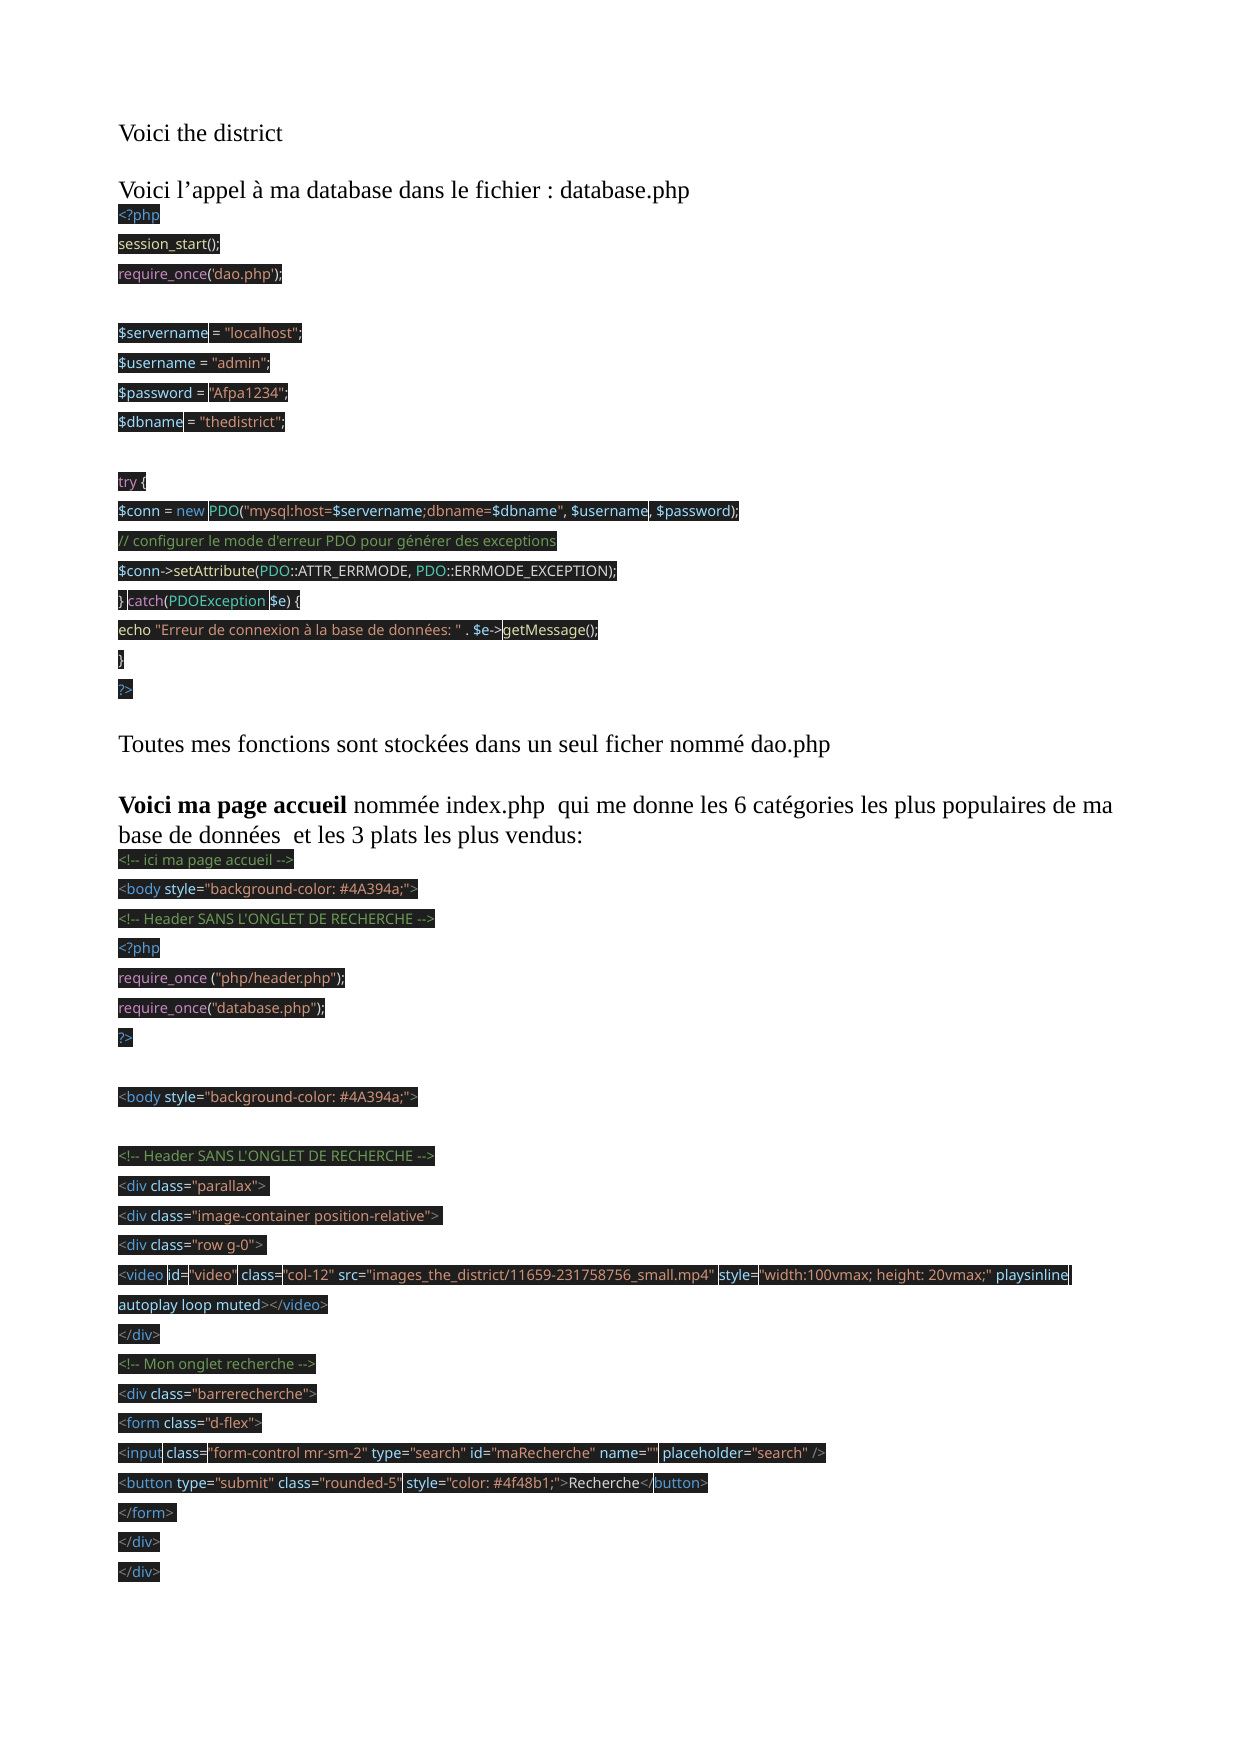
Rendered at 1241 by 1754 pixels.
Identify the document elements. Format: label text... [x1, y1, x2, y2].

text // configurer le mode d'erreur PDO pour générer des exceptions [118, 521, 1122, 551]
text require_once('dao.php'); [118, 254, 1122, 284]
text <div class="row g-0"> [118, 1225, 1122, 1255]
text <!-- Header SANS L'ONGLET DE RECHERCHE --> [118, 1136, 1122, 1166]
text <!-- ici ma page accueil --> [118, 849, 1122, 869]
text require_once ("php/header.php"); [118, 958, 1122, 988]
text $password = "Afpa1234"; [118, 373, 1122, 402]
text Voici l’appel à ma database dans le fichier : database.php [118, 176, 1122, 204]
text <?php [118, 928, 1122, 958]
text $conn->setAttribute(PDO::ATTR_ERRMODE, PDO::ERRMODE_EXCEPTION); [118, 551, 1122, 581]
text <form class="d-flex"> [118, 1403, 1122, 1433]
text $conn = new PDO("mysql:host=$servername;dbname=$dbname", $username, $password); [118, 491, 1122, 521]
text </div> [118, 1314, 1122, 1344]
text <body style="background-color: #4A394a;"> [118, 1077, 1122, 1107]
text ?> [118, 1018, 1122, 1047]
text <!-- Mon onglet recherche --> [118, 1344, 1122, 1374]
text require_once("database.php"); [118, 988, 1122, 1018]
text $dbname = "thedistrict"; [118, 402, 1122, 432]
text </div> [118, 1552, 1122, 1582]
text <div class="barrerecherche"> [118, 1374, 1122, 1403]
text <input class="form-control mr-sm-2" type="search" id="maRecherche" name="" placeholder="search" /> [118, 1433, 1122, 1463]
text $servername = "localhost"; [118, 313, 1122, 343]
text Toutes mes fonctions sont stockées dans un seul ficher nommé dao.php [118, 729, 1122, 758]
text try { [118, 462, 1122, 491]
text echo "Erreur de connexion à la base de données: " . $e->getMessage(); [118, 610, 1122, 640]
text <body style="background-color: #4A394a;"> [118, 869, 1122, 899]
text } [118, 640, 1122, 669]
text <?php [118, 204, 1122, 224]
text </form> [118, 1493, 1122, 1522]
text <div class="parallax"> [118, 1166, 1122, 1196]
text Voici ma page accueil nommée index.php qui me donne les 6 catégories les plus populaires de ma base de données et les 3 plats les plus vendus: [118, 786, 1122, 849]
text <video id="video" class="col-12" src="images_the_district/11659-231758756_small.mp4" style="width:100vmax; height: 20vmax;" playsinline autoplay loop muted></video> [118, 1255, 1122, 1314]
text <button type="submit" class="rounded-5" style="color: #4f48b1;">Recherche</button> [118, 1463, 1122, 1493]
text session_start(); [118, 224, 1122, 254]
text <div class="image-container position-relative"> [118, 1196, 1122, 1225]
text </div> [118, 1522, 1122, 1552]
text } catch(PDOException $e) { [118, 581, 1122, 610]
text <!-- Header SANS L'ONGLET DE RECHERCHE --> [118, 899, 1122, 928]
text $username = "admin"; [118, 343, 1122, 373]
text Voici the district [118, 118, 1122, 147]
text ?> [118, 669, 1122, 699]
